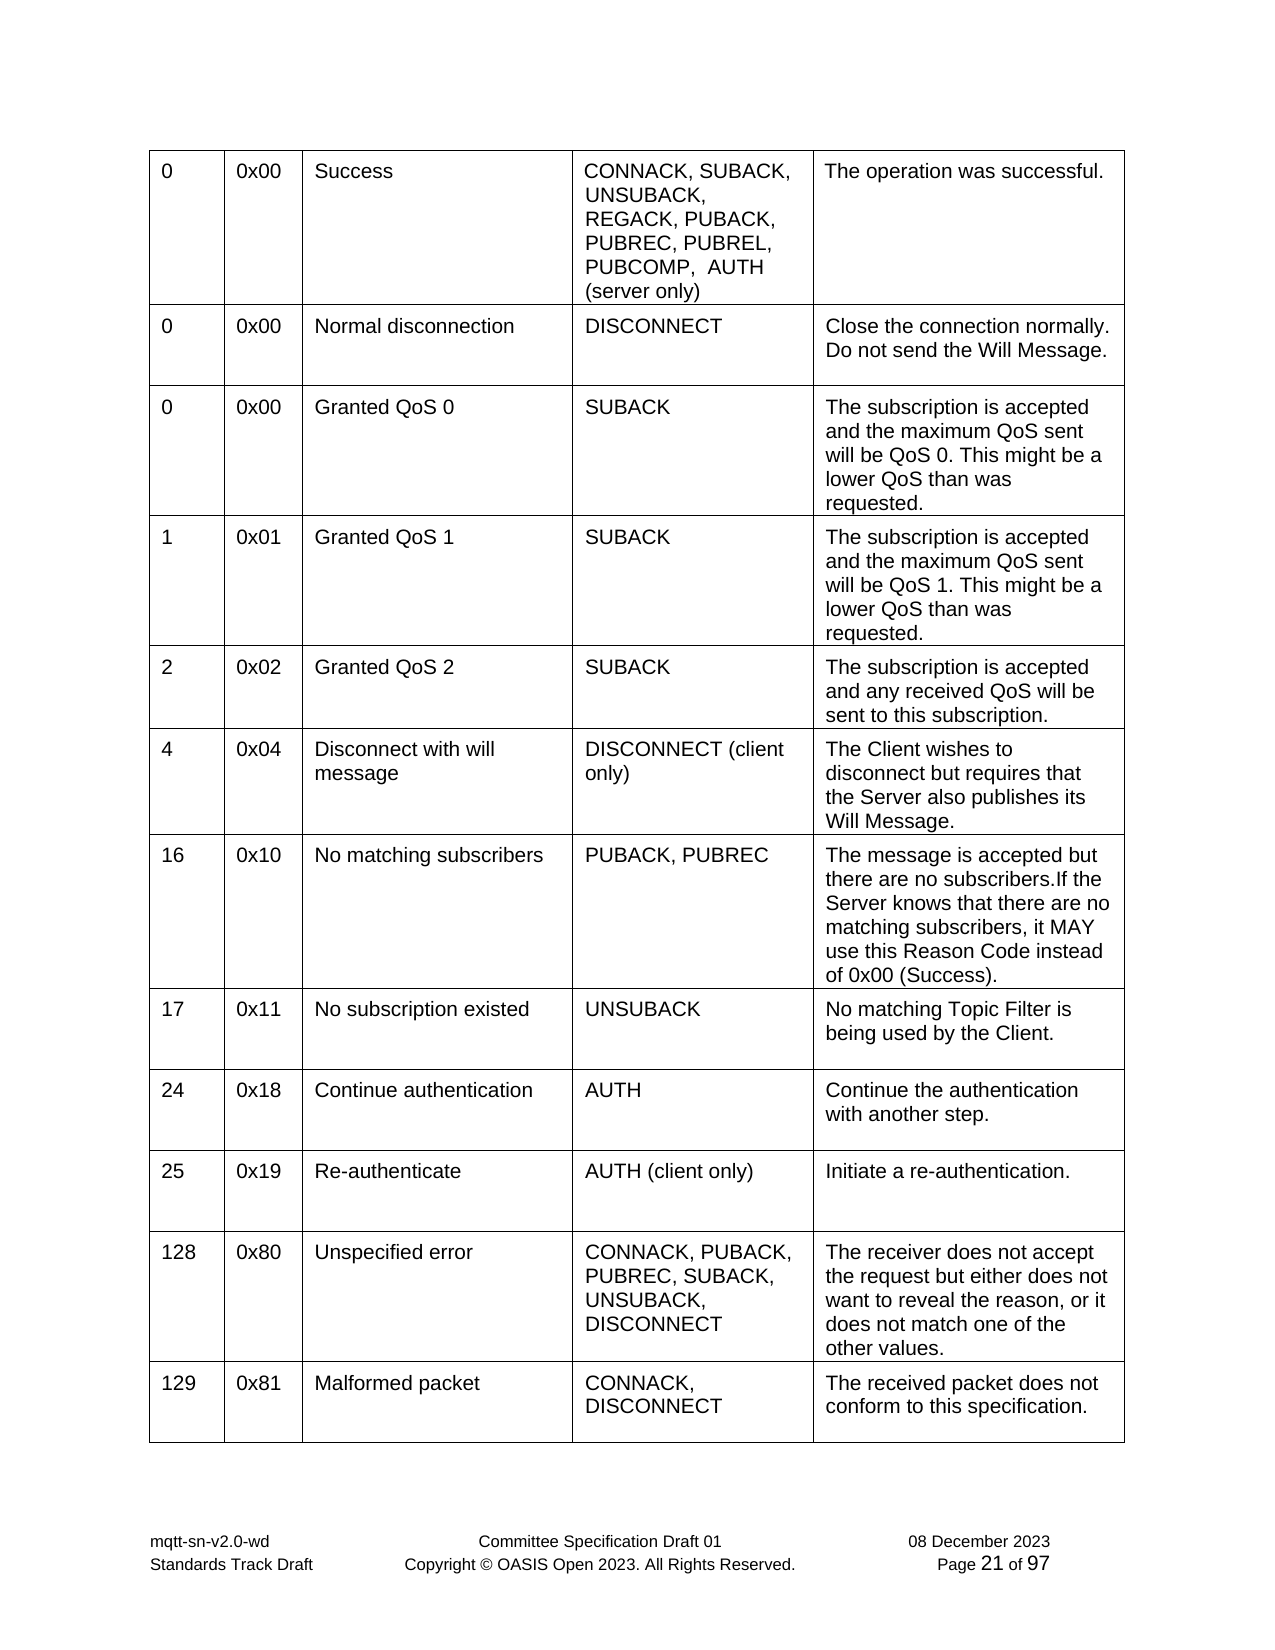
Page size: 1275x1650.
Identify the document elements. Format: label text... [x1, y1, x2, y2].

table_cell 0x00 [225, 151, 302, 304]
table_cell 2 [150, 646, 224, 727]
table_cell Granted QoS 1 [303, 516, 572, 645]
table_cell Close the connection normally. Do not send the Will Message. [814, 305, 1124, 385]
table_cell SUBACK [573, 386, 813, 515]
table_cell The operation was successful. [814, 151, 1124, 304]
table_cell No subscription existed [303, 989, 572, 1069]
table_cell 17 [150, 989, 224, 1069]
table_cell 0x02 [225, 646, 302, 727]
table_cell No matching Topic Filter is being used by the Client. [814, 989, 1124, 1069]
table_cell DISCONNECT (client only) [573, 729, 813, 834]
table_cell No matching subscribers [303, 835, 572, 988]
table_cell 0x10 [225, 835, 302, 988]
table_cell The subscription is accepted and any received QoS will be sent to this subscription. [814, 646, 1124, 727]
table_cell PUBACK, PUBREC [573, 835, 813, 988]
table_cell Re-authenticate [303, 1151, 572, 1231]
table_cell 25 [150, 1151, 224, 1231]
table_cell Continue authentication [303, 1070, 572, 1150]
table_cell 0x81 [225, 1362, 302, 1442]
table_cell 0x00 [225, 386, 302, 515]
table_cell SUBACK [573, 516, 813, 645]
table_cell Unspecified error [303, 1232, 572, 1361]
table_cell CONNACK, DISCONNECT [573, 1362, 813, 1442]
table_cell Normal disconnection [303, 305, 572, 385]
table_cell 0 [150, 305, 224, 385]
table_cell 4 [150, 729, 224, 834]
table_cell 0x01 [225, 516, 302, 645]
table_cell AUTH [573, 1070, 813, 1150]
table_cell AUTH (client only) [573, 1151, 813, 1231]
table_cell UNSUBACK [573, 989, 813, 1069]
table_cell 0x80 [225, 1232, 302, 1361]
table_cell 0x19 [225, 1151, 302, 1231]
table_cell CONNACK, SUBACK, UNSUBACK, REGACK, PUBACK, PUBREC, PUBREL, PUBCOMP, AUTH (server only) [573, 151, 813, 304]
table_cell The subscription is accepted and the maximum QoS sent will be QoS 1. This might be a lower QoS than was requested. [814, 516, 1124, 645]
table_cell SUBACK [573, 646, 813, 727]
table_cell 16 [150, 835, 224, 988]
table_cell Malformed packet [303, 1362, 572, 1442]
table_cell 0 [150, 151, 224, 304]
table_cell Success [303, 151, 572, 304]
table_cell The message is accepted but there are no subscribers.If the Server knows that there are no matching subscribers, it MAY use this Reason Code instead of 0x00 (Success). [814, 835, 1124, 988]
table_cell 0x18 [225, 1070, 302, 1150]
table_cell CONNACK, PUBACK, PUBREC, SUBACK, UNSUBACK, DISCONNECT [573, 1232, 813, 1361]
table_cell 128 [150, 1232, 224, 1361]
table_cell Disconnect with will message [303, 729, 572, 834]
table_cell DISCONNECT [573, 305, 813, 385]
table_cell Continue the authentication with another step. [814, 1070, 1124, 1150]
table_cell 24 [150, 1070, 224, 1150]
table_cell The Client wishes to disconnect but requires that the Server also publishes its Will Message. [814, 729, 1124, 834]
table_cell 1 [150, 516, 224, 645]
table_cell Initiate a re-authentication. [814, 1151, 1124, 1231]
table_cell The subscription is accepted and the maximum QoS sent will be QoS 0. This might be a lower QoS than was requested. [814, 386, 1124, 515]
table_cell 0x04 [225, 729, 302, 834]
table_cell Granted QoS 2 [303, 646, 572, 727]
table_cell 0x11 [225, 989, 302, 1069]
table_cell The receiver does not accept the request but either does not want to reveal the reason, or it does not match one of the other values. [814, 1232, 1124, 1361]
table_cell 129 [150, 1362, 224, 1442]
table_cell 0x00 [225, 305, 302, 385]
table_cell The received packet does not conform to this specification. [814, 1362, 1124, 1442]
table_cell Granted QoS 0 [303, 386, 572, 515]
table_cell 0 [150, 386, 224, 515]
